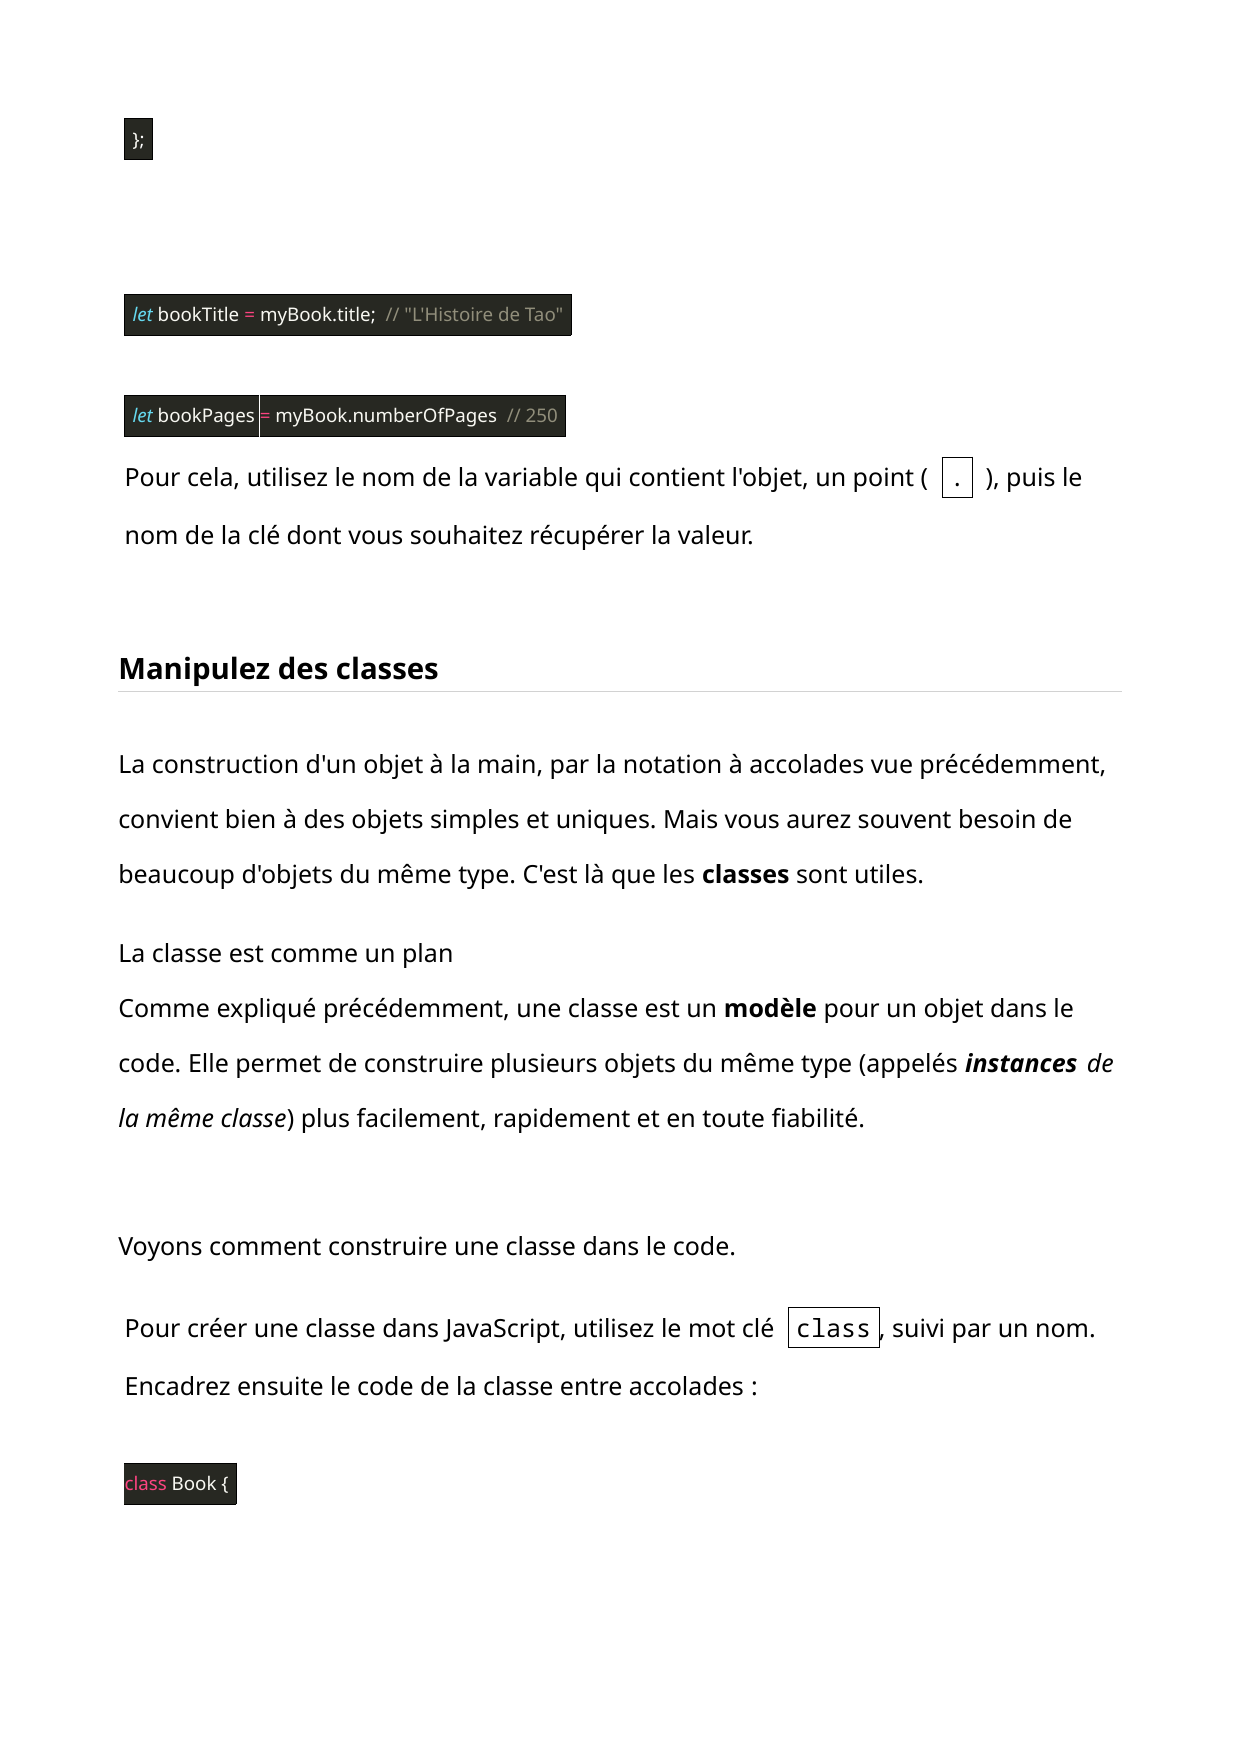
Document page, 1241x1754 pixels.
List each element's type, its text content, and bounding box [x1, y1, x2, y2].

text Pour créer une classe dans JavaScript, utilisez le mot clé class, suivi par un nom. Encadrez ensuite le code de la classe entre accolades : [124, 1307, 1116, 1402]
text [237, 1463, 1111, 1504]
text [572, 294, 1111, 335]
text La construction d'un objet à la main, par la notation à accolades vue précédemment, convient bien à des objets simples et uniques. Mais vous aurez souvent besoin de beaucoup d'objets du même type. C'est là que les classes sont utiles. [118, 747, 1122, 891]
text class Book { [124, 1464, 236, 1504]
text let bookTitle = myBook.title; // "L'Histoire de Tao" [125, 295, 571, 335]
text Voyons comment construire une classe dans le code. [118, 1229, 1122, 1263]
text Pour cela, utilisez le nom de la variable qui contient l'objet, un point ( . ), puis le nom de la clé dont vous souhaitez récupérer la valeur. [124, 457, 1116, 552]
subtitle Manipulez des classes [118, 648, 1122, 691]
text }; [125, 119, 152, 159]
text let bookPages = myBook.numberOfPages // 250 [125, 396, 565, 436]
text [153, 118, 1111, 159]
text La classe est comme un plan [118, 936, 1122, 969]
text [566, 395, 1111, 436]
text Comme expliqué précédemment, une classe est un modèle pour un objet dans le code. Elle permet de construire plusieurs objets du même type (appelés instances de la même classe) plus facilement, rapidement et en toute fiabilité. [118, 991, 1122, 1135]
